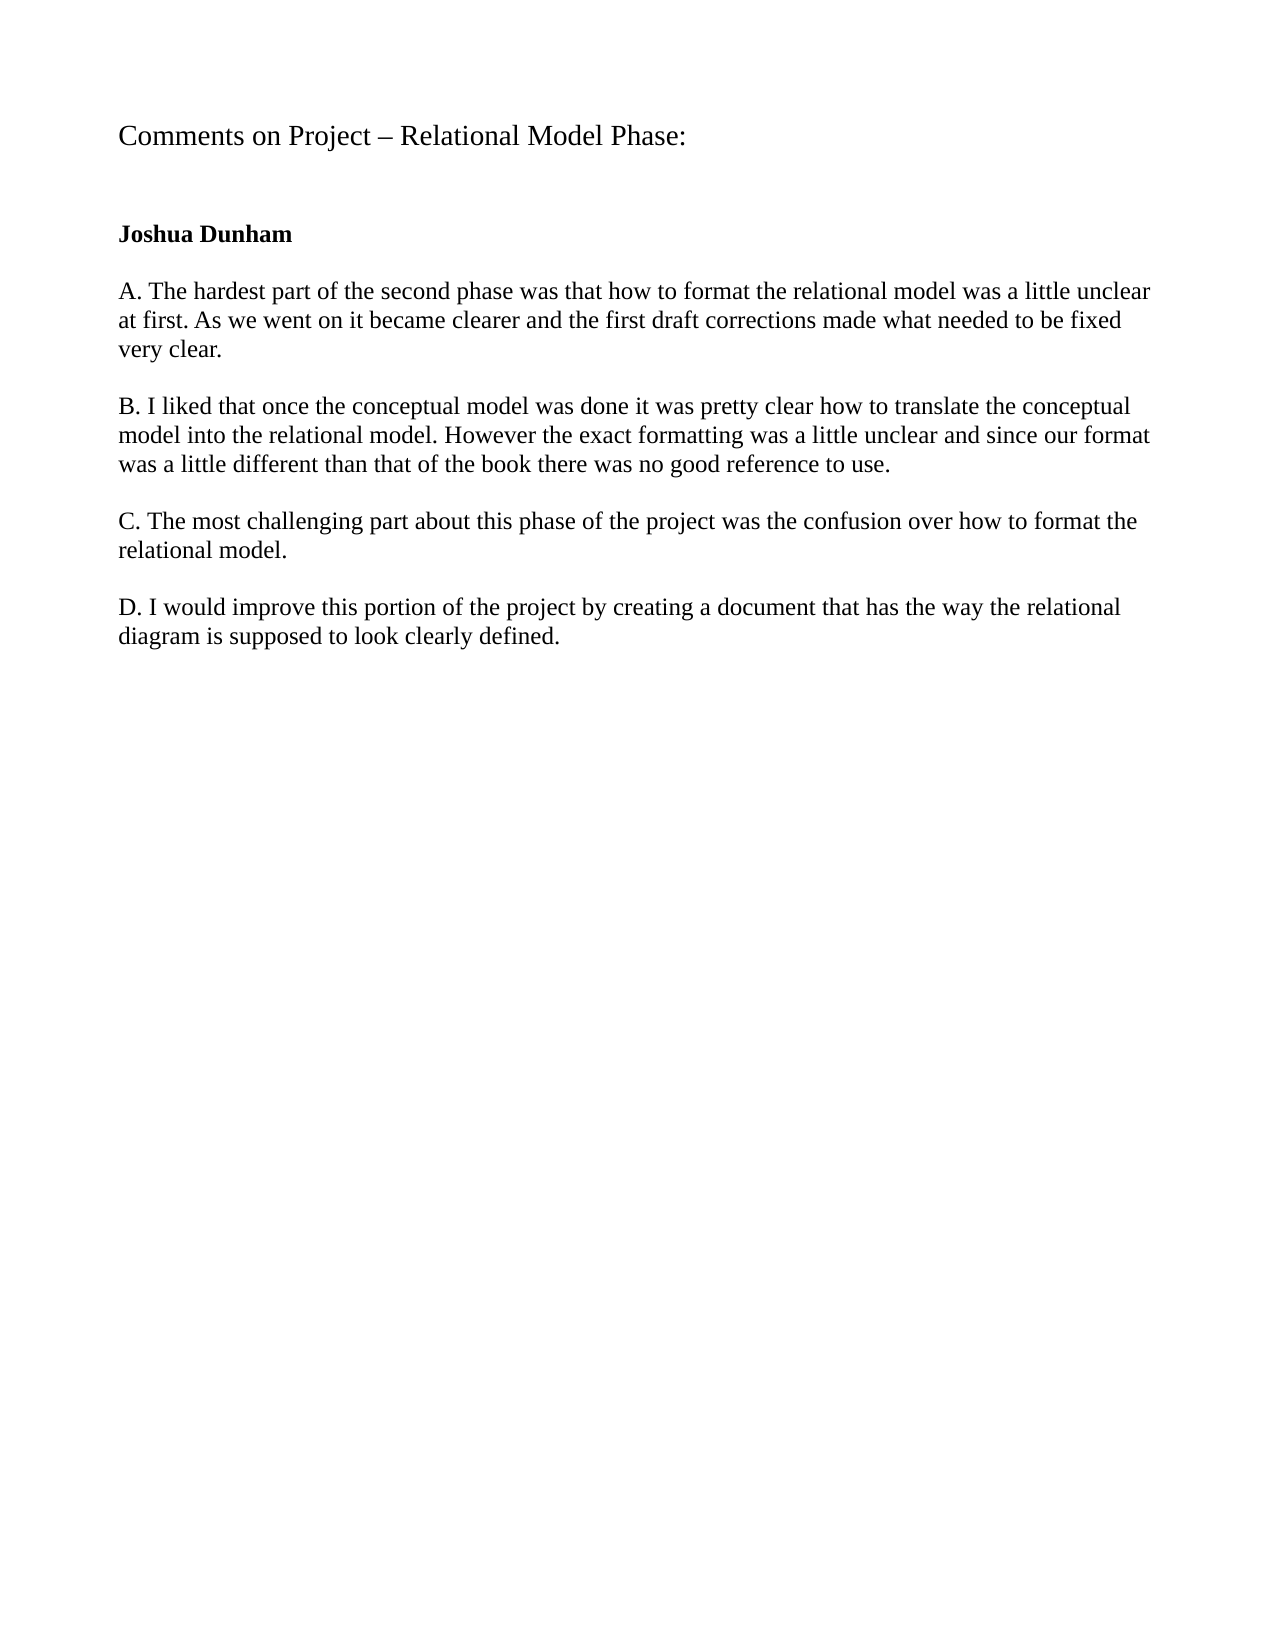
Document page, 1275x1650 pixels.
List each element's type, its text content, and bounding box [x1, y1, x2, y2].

text Comments on Project – Relational Model Phase: [118, 118, 1157, 152]
text Joshua Dunham [118, 219, 1157, 247]
text B. I liked that once the conceptual model was done it was pretty clear how to translate the conceptual model into the relational model. However the exact formatting was a little unclear and since our format was a little different than that of the book there was no good reference to use. [118, 391, 1157, 477]
text D. I would improve this portion of the project by creating a document that has the way the relational diagram is supposed to look clearly defined. [118, 592, 1157, 650]
text C. The most challenging part about this phase of the project was the confusion over how to format the relational model. [118, 506, 1157, 564]
text A. The hardest part of the second phase was that how to format the relational model was a little unclear at first. As we went on it became clearer and the first draft corrections made what needed to be fixed very clear. [118, 276, 1157, 362]
